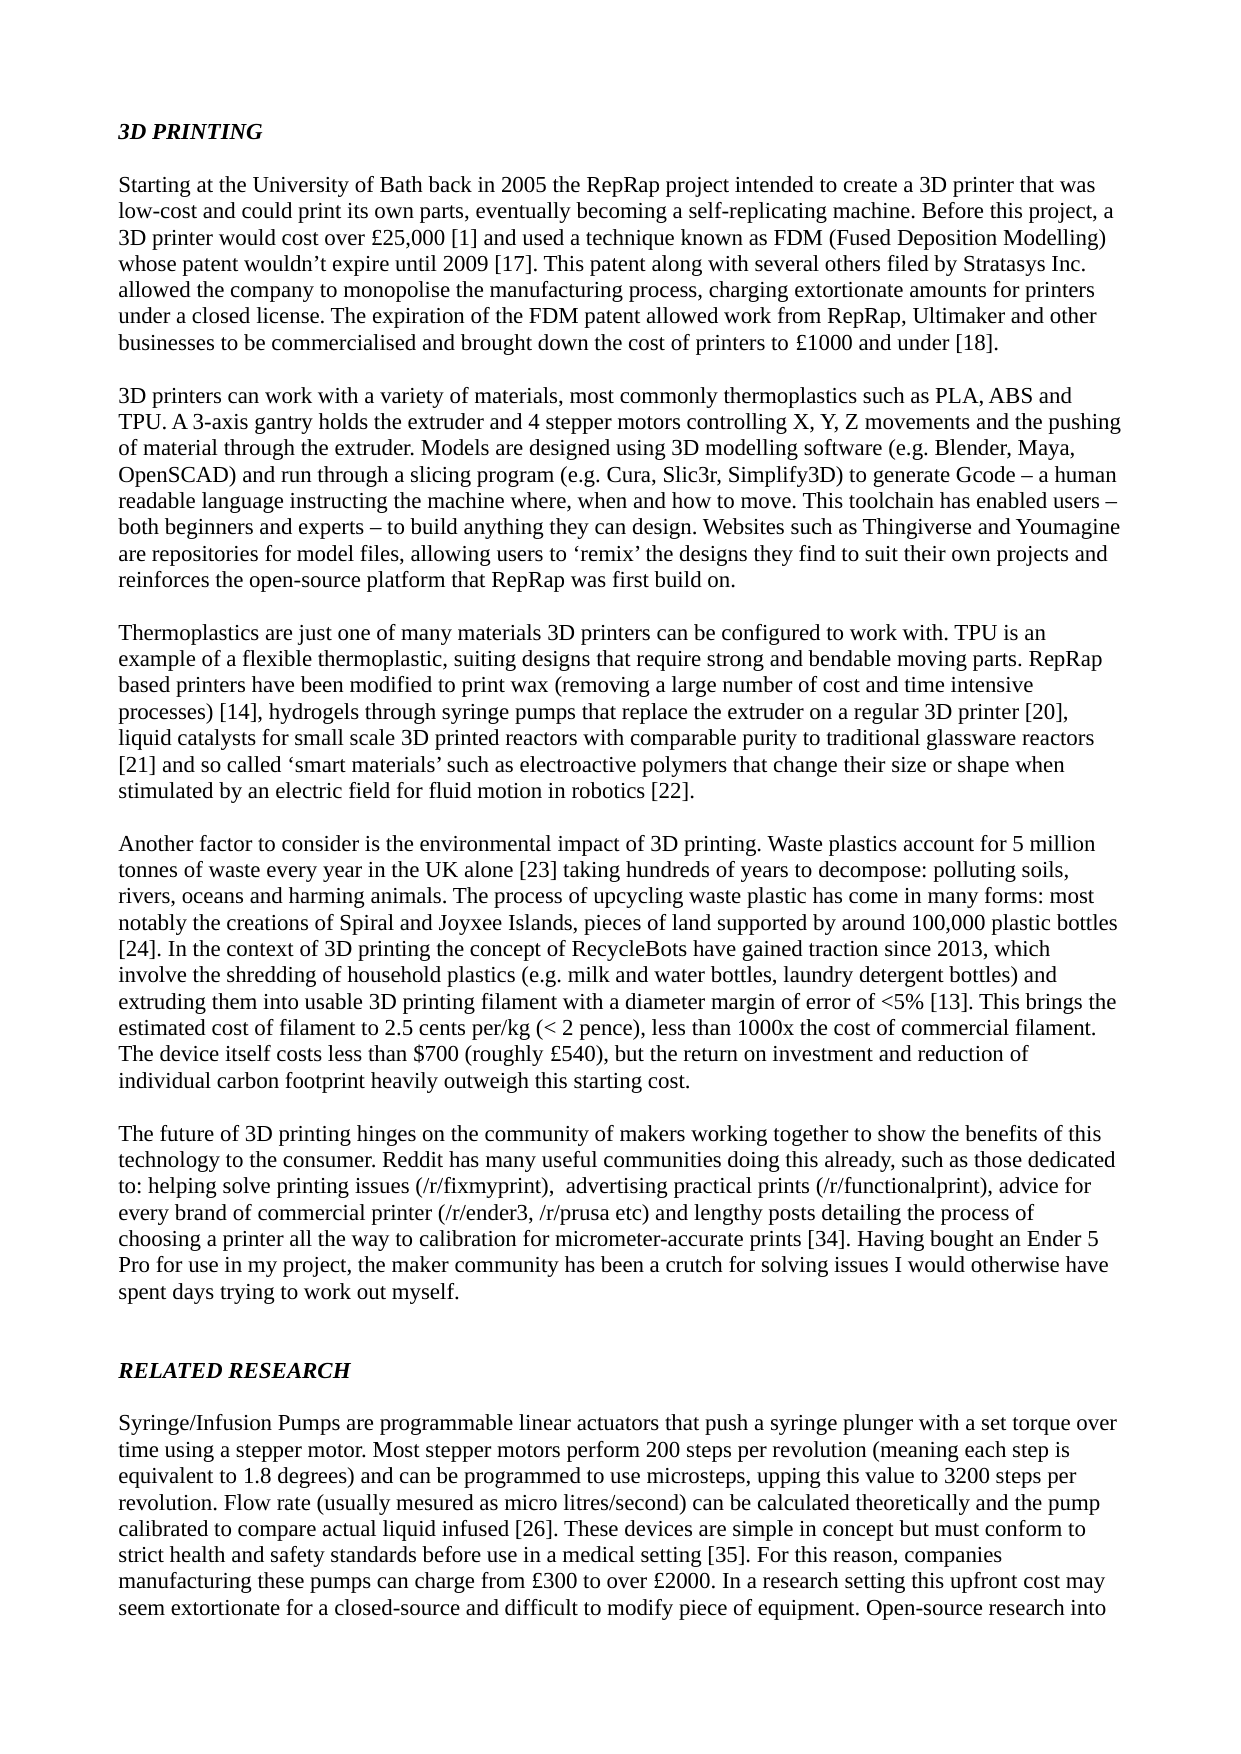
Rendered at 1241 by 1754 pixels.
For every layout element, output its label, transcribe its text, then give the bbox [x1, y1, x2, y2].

text Starting at the University of Bath back in 2005 the RepRap project intended to create a 3D printer that was low-cost and could print its own parts, eventually becoming a self-replicating machine. Before this project, a 3D printer would cost over £25,000 [1] and used a technique known as FDM (Fused Deposition Modelling) whose patent wouldn’t expire until 2009 [17]. This patent along with several others filed by Stratasys Inc. allowed the company to monopolise the manufacturing process, charging extortionate amounts for printers under a closed license. The expiration of the FDM patent allowed work from RepRap, Ultimaker and other businesses to be commercialised and brought down the cost of printers to £1000 and under [18]. [118, 171, 1122, 355]
text Syringe/Infusion Pumps are programmable linear actuators that push a syringe plunger with a set torque over time using a stepper motor. Most stepper motors perform 200 steps per revolution (meaning each step is equivalent to 1.8 degrees) and can be programmed to use microsteps, upping this value to 3200 steps per revolution. Flow rate (usually mesured as micro litres/second) can be calculated theoretically and the pump calibrated to compare actual liquid infused [26]. These devices are simple in concept but must conform to strict health and safety standards before use in a medical setting [35]. For this reason, companies manufacturing these pumps can charge from £300 to over £2000. In a research setting this upfront cost may seem extortionate for a closed-source and difficult to modify piece of equipment. Open-source research into [118, 1409, 1122, 1620]
text Thermoplastics are just one of many materials 3D printers can be configured to work with. TPU is an example of a flexible thermoplastic, suiting designs that require strong and bendable moving parts. RepRap based printers have been modified to print wax (removing a large number of cost and time intensive processes) [14], hydrogels through syringe pumps that replace the extruder on a regular 3D printer [20], liquid catalysts for small scale 3D printed reactors with comparable purity to traditional glassware reactors [21] and so called ‘smart materials’ such as electroactive polymers that change their size or shape when stimulated by an electric field for fluid motion in robotics [22]. [118, 619, 1122, 803]
text 3D printers can work with a variety of materials, most commonly thermoplastics such as PLA, ABS and TPU. A 3-axis gantry holds the extruder and 4 stepper motors controlling X, Y, Z movements and the pushing of material through the extruder. Models are designed using 3D modelling software (e.g. Blender, Maya, OpenSCAD) and run through a slicing program (e.g. Cura, Slic3r, Simplify3D) to generate Gcode – a human readable language instructing the machine where, when and how to move. This toolchain has enabled users – both beginners and experts – to build anything they can design. Websites such as Thingiverse and Youmagine are repositories for model files, allowing users to ‘remix’ the designs they find to suit their own projects and reinforces the open-source platform that RepRap was first build on. [118, 382, 1122, 592]
text The future of 3D printing hinges on the community of makers working together to show the benefits of this technology to the consumer. Reddit has many useful communities doing this already, such as those dedicated to: helping solve printing issues (/r/fixmyprint), advertising practical prints (/r/functionalprint), advice for every brand of commercial printer (/r/ender3, /r/prusa etc) and lengthy posts detailing the process of choosing a printer all the way to calibration for micrometer-accurate prints [34]. Having bought an Ender 5 Pro for use in my project, the maker community has been a crutch for solving issues I would otherwise have spent days trying to work out myself. [118, 1119, 1122, 1304]
text RELATED RESEARCH [118, 1357, 1122, 1383]
text Another factor to consider is the environmental impact of 3D printing. Waste plastics account for 5 million tonnes of waste every year in the UK alone [23] taking hundreds of years to decompose: polluting soils, rivers, oceans and harming animals. The process of upcycling waste plastic has come in many forms: most notably the creations of Spiral and Joyxee Islands, pieces of land supported by around 100,000 plastic bottles [24]. In the context of 3D printing the concept of RecycleBots have gained traction since 2013, which involve the shredding of household plastics (e.g. milk and water bottles, laundry detergent bottles) and extruding them into usable 3D printing filament with a diameter margin of error of <5% [13]. This brings the estimated cost of filament to 2.5 cents per/kg (< 2 pence), less than 1000x the cost of commercial filament. The device itself costs less than $700 (roughly £540), but the return on investment and reduction of individual carbon footprint heavily outweigh this starting cost. [118, 830, 1122, 1093]
text 3D PRINTING [118, 118, 1122, 144]
